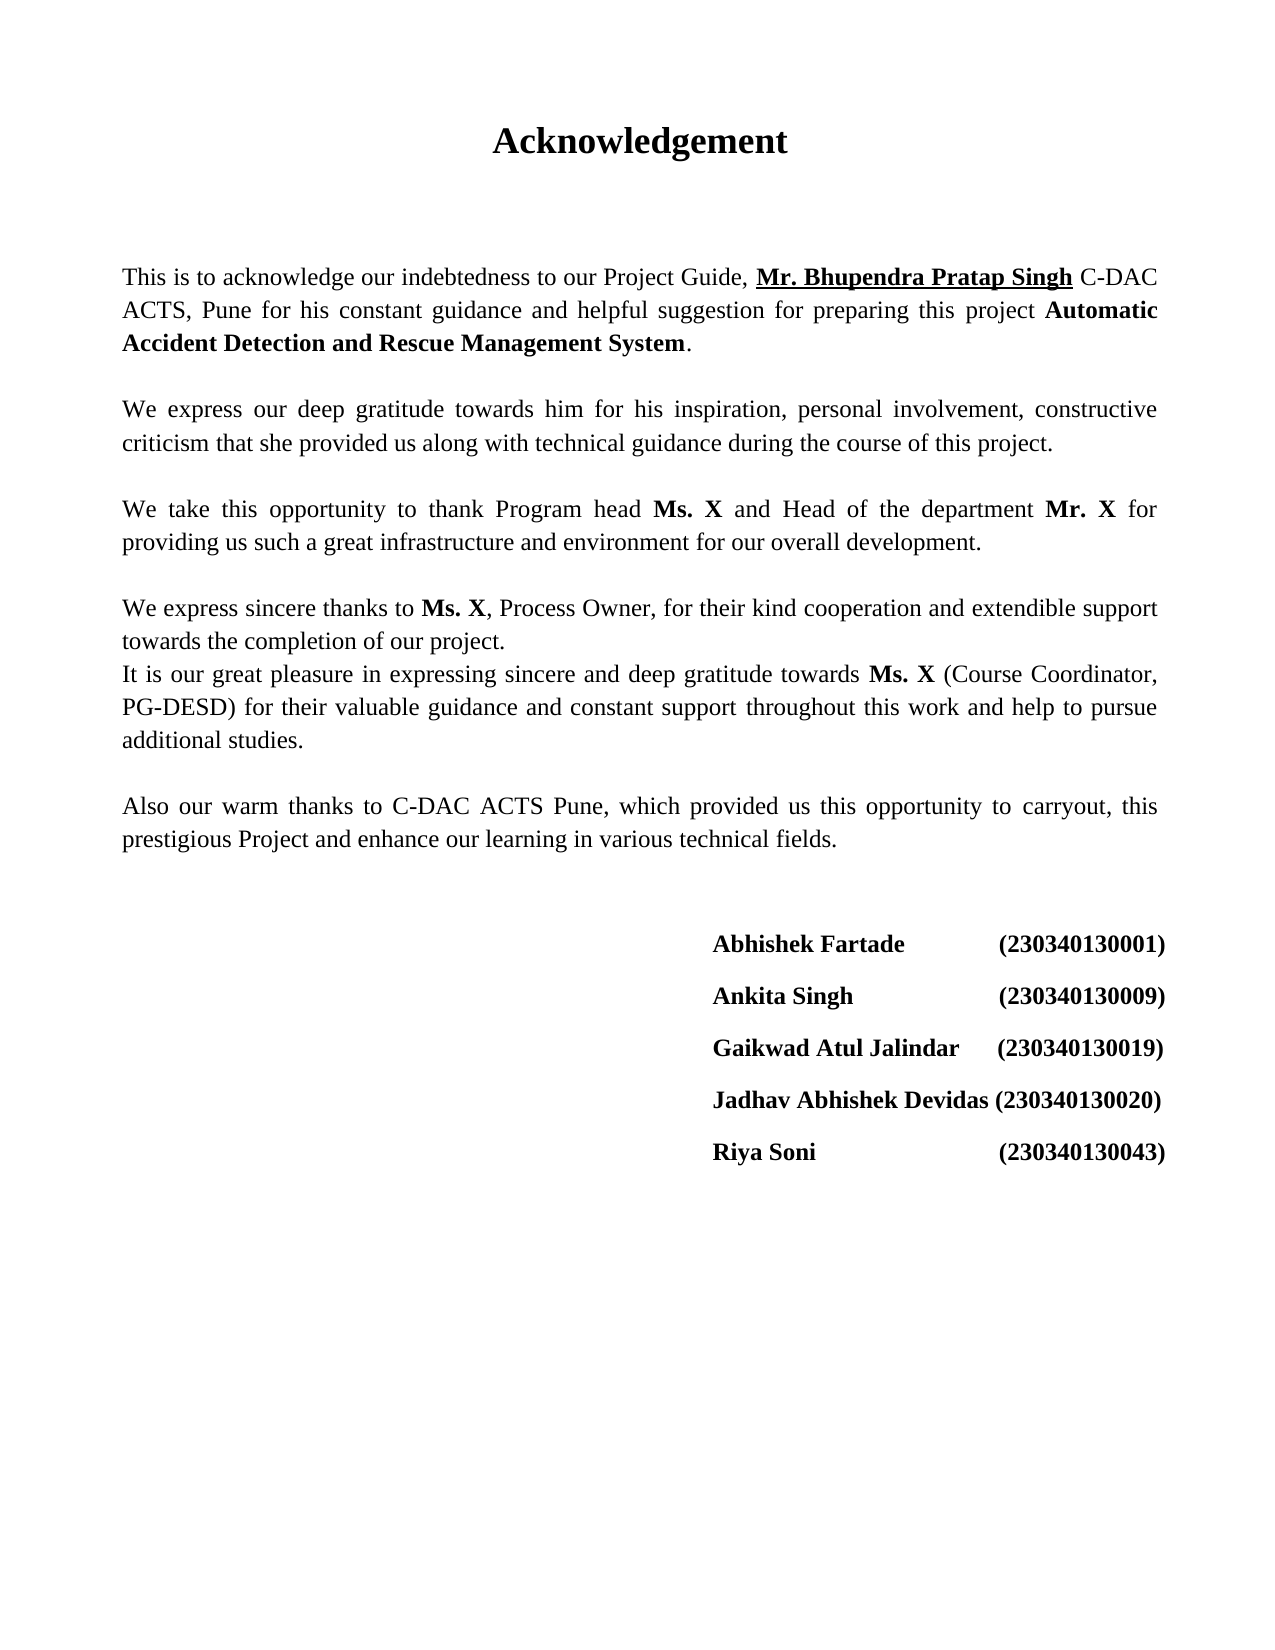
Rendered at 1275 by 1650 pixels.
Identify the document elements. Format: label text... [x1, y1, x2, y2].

text Riya Soni (230340130043) [122, 1137, 1167, 1166]
text We express sincere thanks to Ms. X, Process Owner, for their kind cooperation and extendible support towards the completion of our project. [122, 593, 1158, 654]
text We take this opportunity to thank Program head Ms. X and Head of the department Mr. X for providing us such a great infrastructure and environment for our overall development. [122, 494, 1158, 555]
subtitle Acknowledgement [122, 118, 1158, 161]
text Abhishek Fartade (230340130001) [122, 929, 1177, 958]
text Also our warm thanks to C-DAC ACTS Pune, which provided us this opportunity to carryout, this prestigious Project and enhance our learning in various technical fields. [122, 791, 1158, 853]
text Jadhav Abhishek Devidas (230340130020) [122, 1085, 1167, 1114]
text It is our great pleasure in expressing sincere and deep gratitude towards Ms. X (Course Coordinator, PG-DESD) for their valuable guidance and constant support throughout this work and help to pursue additional studies. [122, 659, 1158, 753]
text This is to acknowledge our indebtedness to our Project Guide, Mr. Bhupendra Pratap Singh C-DAC ACTS, Pune for his constant guidance and helpful suggestion for preparing this project Automatic Accident Detection and Rescue Management System. [122, 262, 1158, 357]
text We express our deep gratitude towards him for his inspiration, personal involvement, constructive criticism that she provided us along with technical guidance during the course of this project. [122, 394, 1158, 456]
text Ankita Singh (230340130009) [122, 981, 1177, 1010]
text Gaikwad Atul Jalindar (230340130019) [122, 1033, 1177, 1062]
